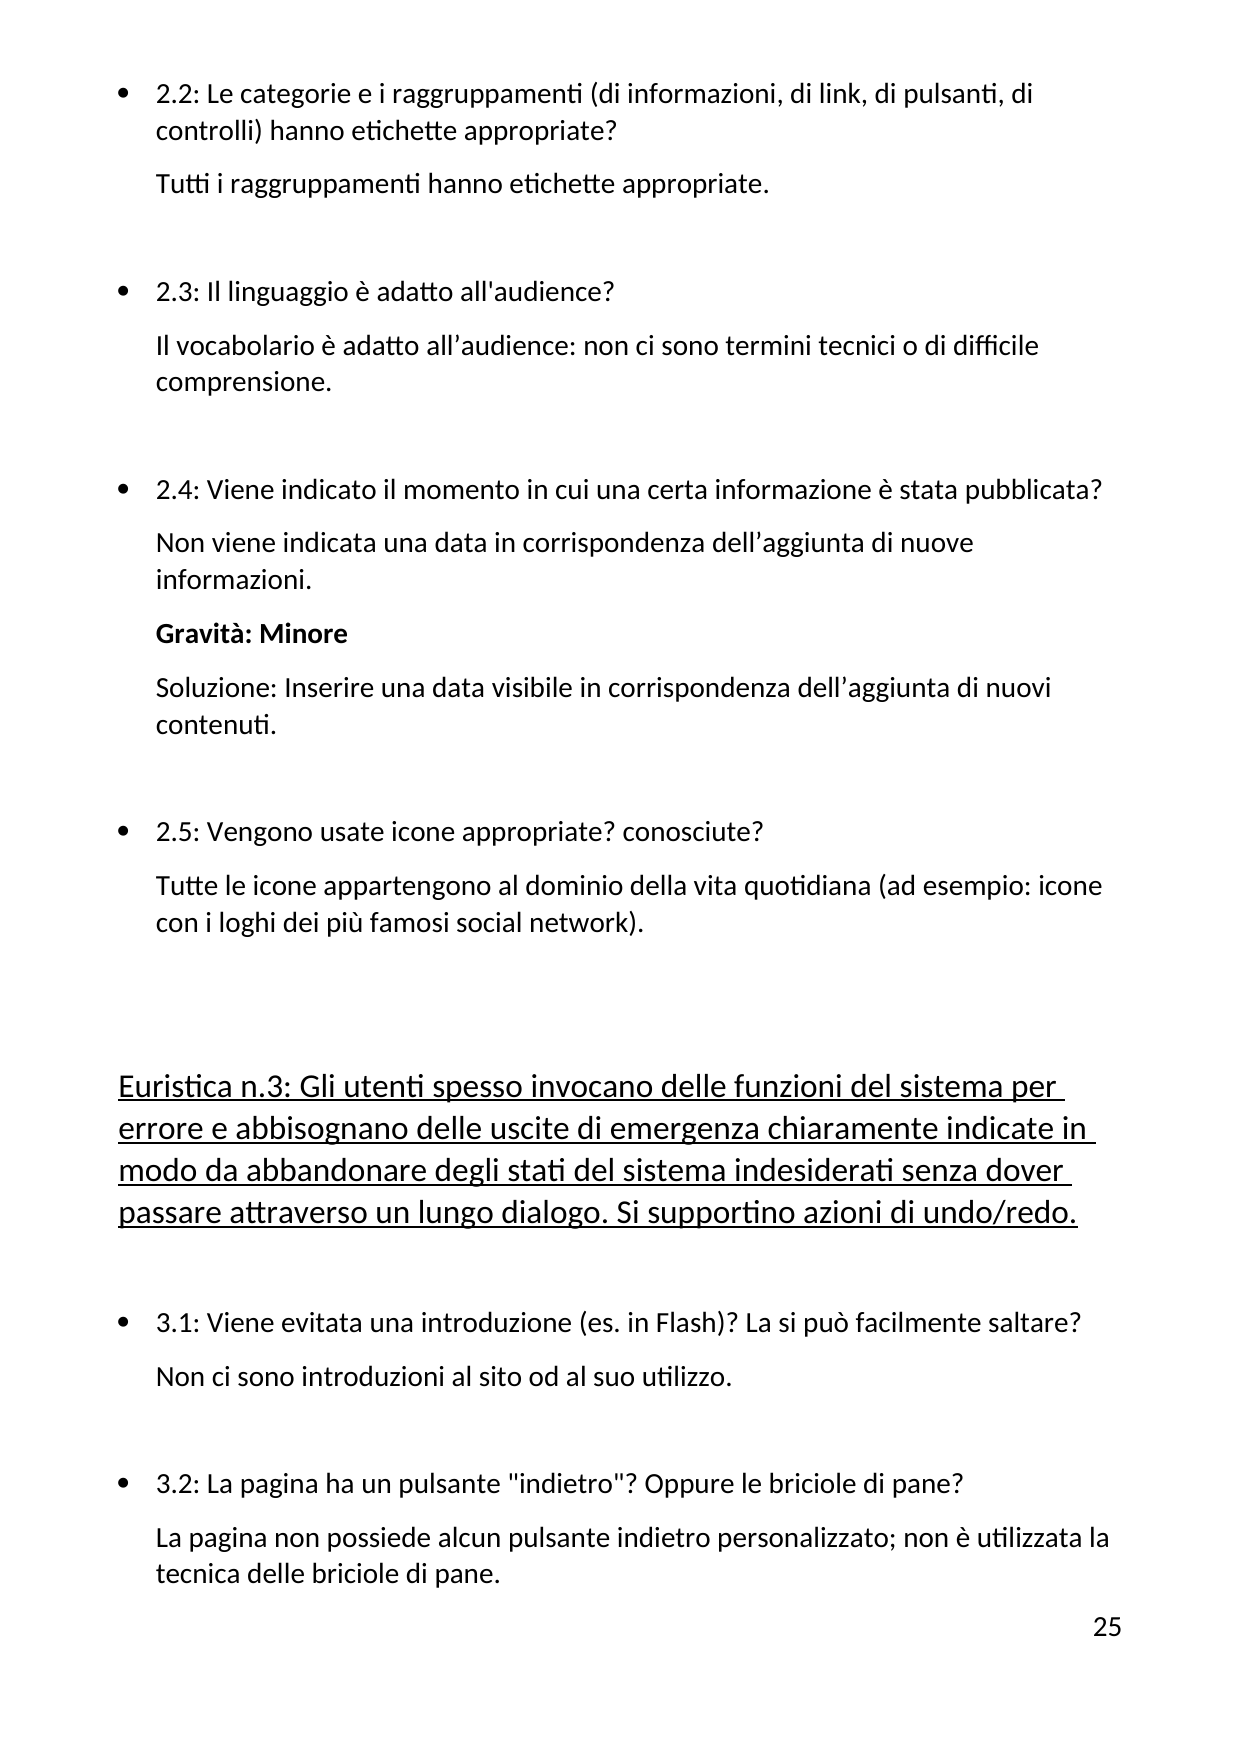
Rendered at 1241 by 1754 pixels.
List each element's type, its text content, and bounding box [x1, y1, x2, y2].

list 3.2: La pagina ha un pulsante "indietro"? Oppure le briciole di pane? [118, 1465, 1122, 1501]
list 2.5: Vengono usate icone appropriate? conosciute? [118, 813, 1122, 849]
list 2.3: Il linguaggio è adatto all'audience? [118, 273, 1122, 308]
text Non viene indicata una data in corrispondenza dell’aggiunta di nuove informazioni. [156, 524, 1122, 597]
text Il vocabolario è adatto all’audience: non ci sono termini tecnici o di difficile comprensione. [156, 327, 1122, 399]
list 3.1: Viene evitata una introduzione (es. in Flash)? La si può facilmente saltare? [118, 1304, 1122, 1340]
text Tutte le icone appartengono al dominio della vita quotidiana (ad esempio: icone con i loghi dei più famosi social network). [156, 867, 1122, 939]
text Tutti i raggruppamenti hanno etichette appropriate. [156, 166, 1122, 201]
list 2.4: Viene indicato il momento in cui una certa informazione è stata pubblicata? [118, 471, 1122, 506]
list 2.2: Le categorie e i raggruppamenti (di informazioni, di link, di pulsanti, di controlli) hanno etichette appropriate? [118, 75, 1122, 148]
text Soluzione: Inserire una data visibile in corrispondenza dell’aggiunta di nuovi contenuti. [156, 669, 1122, 741]
text Euristica n.3: Gli utenti spesso invocano delle funzioni del sistema per errore e abbisognano delle uscite di emergenza chiaramente indicate in modo da abbandonare degli stati del sistema indesiderati senza dover passare attraverso un lungo dialogo. Si supportino azioni di undo/redo. [118, 1064, 1122, 1232]
text La pagina non possiede alcun pulsante indietro personalizzato; non è utilizzata la tecnica delle briciole di pane. [156, 1519, 1122, 1591]
text Non ci sono introduzioni al sito od al suo utilizzo. [156, 1358, 1122, 1393]
text Gravità: Minore [156, 615, 1122, 651]
